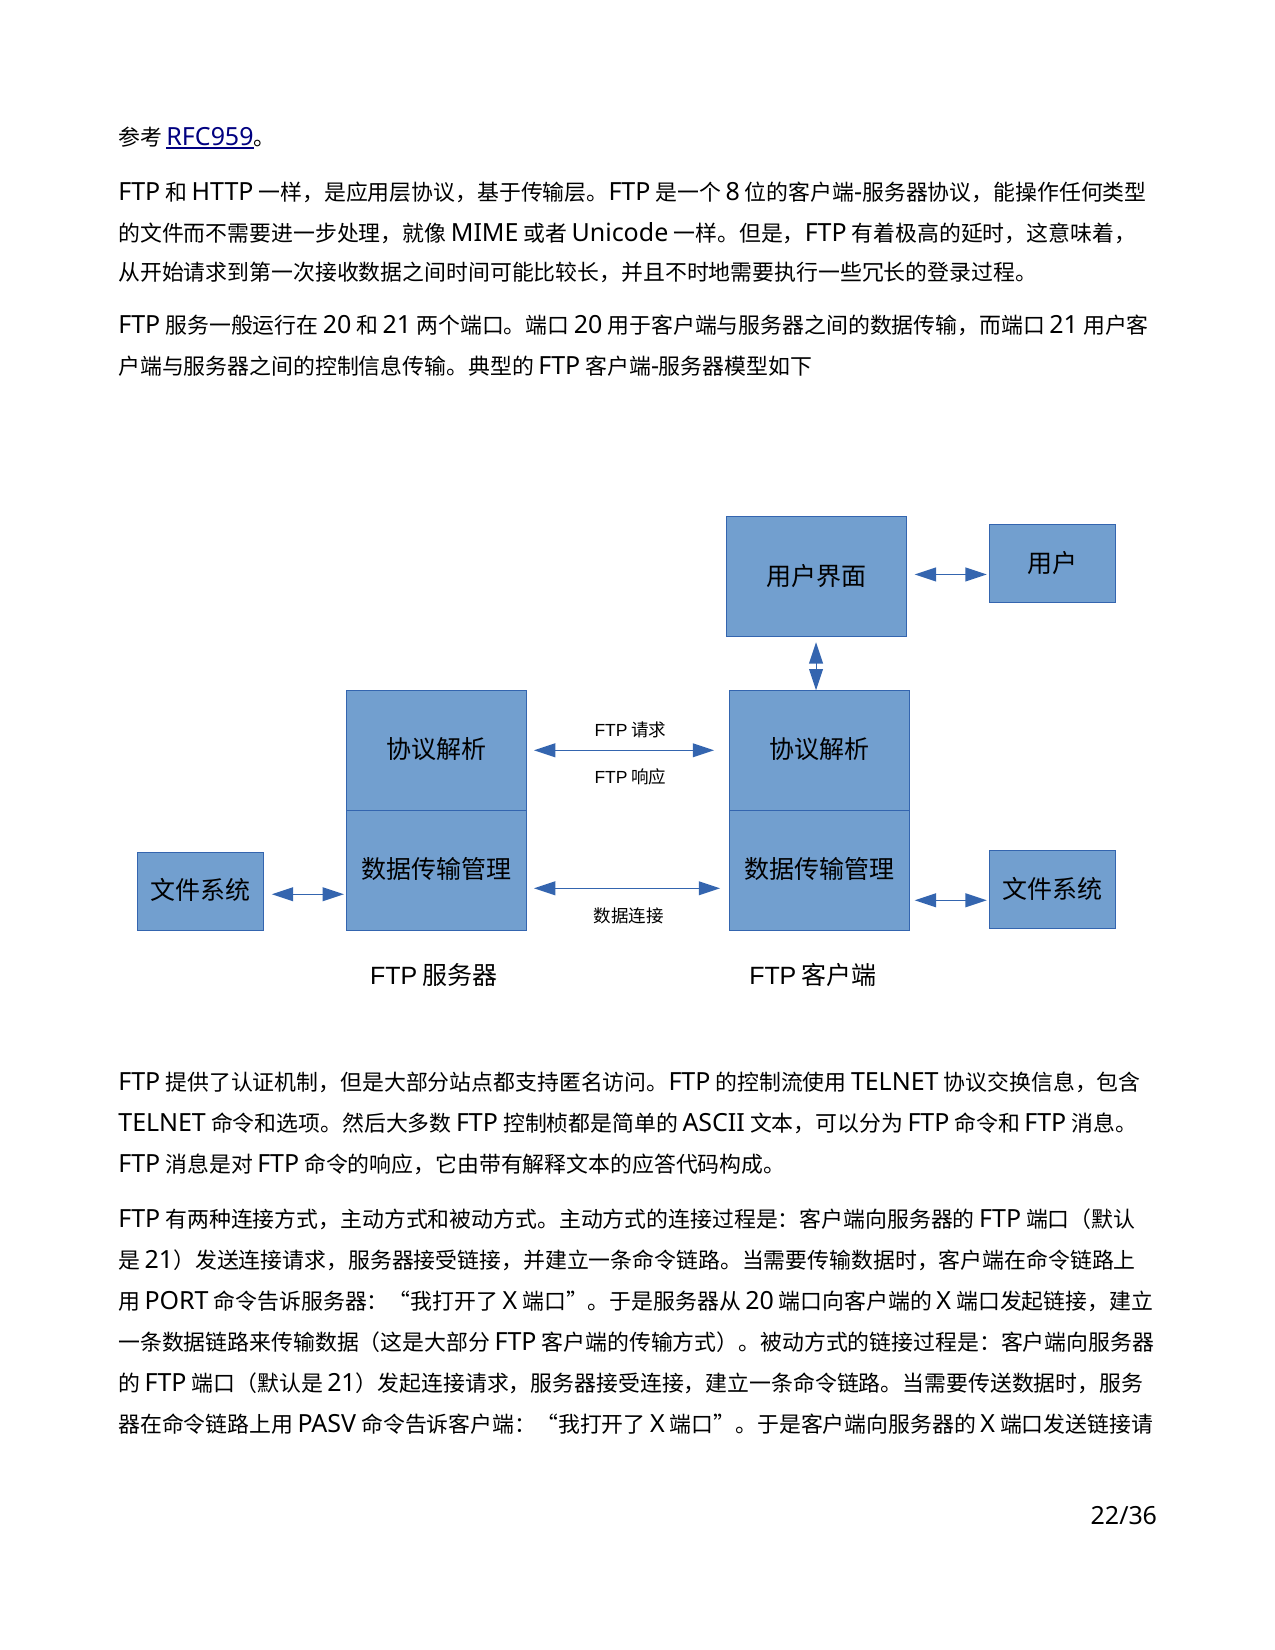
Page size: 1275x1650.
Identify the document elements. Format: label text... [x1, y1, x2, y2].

text FTP和HTTP一样，是应用层协议，基于传输层。FTP是一个8位的客户端-服务器协议，能操作任何类型的文件而不需要进一步处理，就像MIME或者Unicode一样。但是，FTP有着极高的延时，这意味着，从开始请求到第一次接收数据之间时间可能比较长，并且不时地需要执行一些冗长的登录过程。 [118, 173, 1157, 286]
text FTP提供了认证机制，但是大部分站点都支持匿名访问。FTP的控制流使用TELNET协议交换信息，包含TELNET命令和选项。然后大多数FTP控制桢都是简单的ASCII文本，可以分为FTP命令和FTP消息。FTP消息是对FTP命令的响应，它由带有解释文本的应答代码构成。 [118, 459, 1157, 1180]
text FTP有两种连接方式，主动方式和被动方式。主动方式的连接过程是：客户端向服务器的FTP端口（默认是21）发送连接请求，服务器接受链接，并建立一条命令链路。当需要传输数据时，客户端在命令链路上用PORT命令告诉服务器：“我打开了X端口”。于是服务器从20端口向客户端的X端口发起链接，建立一条数据链路来传输数据（这是大部分FTP客户端的传输方式）。被动方式的链接过程是：客户端向服务器的FTP端口（默认是21）发起连接请求，服务器接受连接，建立一条命令链路。当需要传送数据时，服务器在命令链路上用PASV命令告诉客户端：“我打开了X端口”。于是客户端向服务器的X端口发送链接请 [118, 1201, 1157, 1439]
text 参考RFC959。 [118, 118, 1157, 152]
text FTP服务一般运行在20和21两个端口。端口20用于客户端与服务器之间的数据传输，而端口21用户客户端与服务器之间的控制信息传输。典型的FTP客户端-服务器模型如下 [118, 307, 1157, 382]
